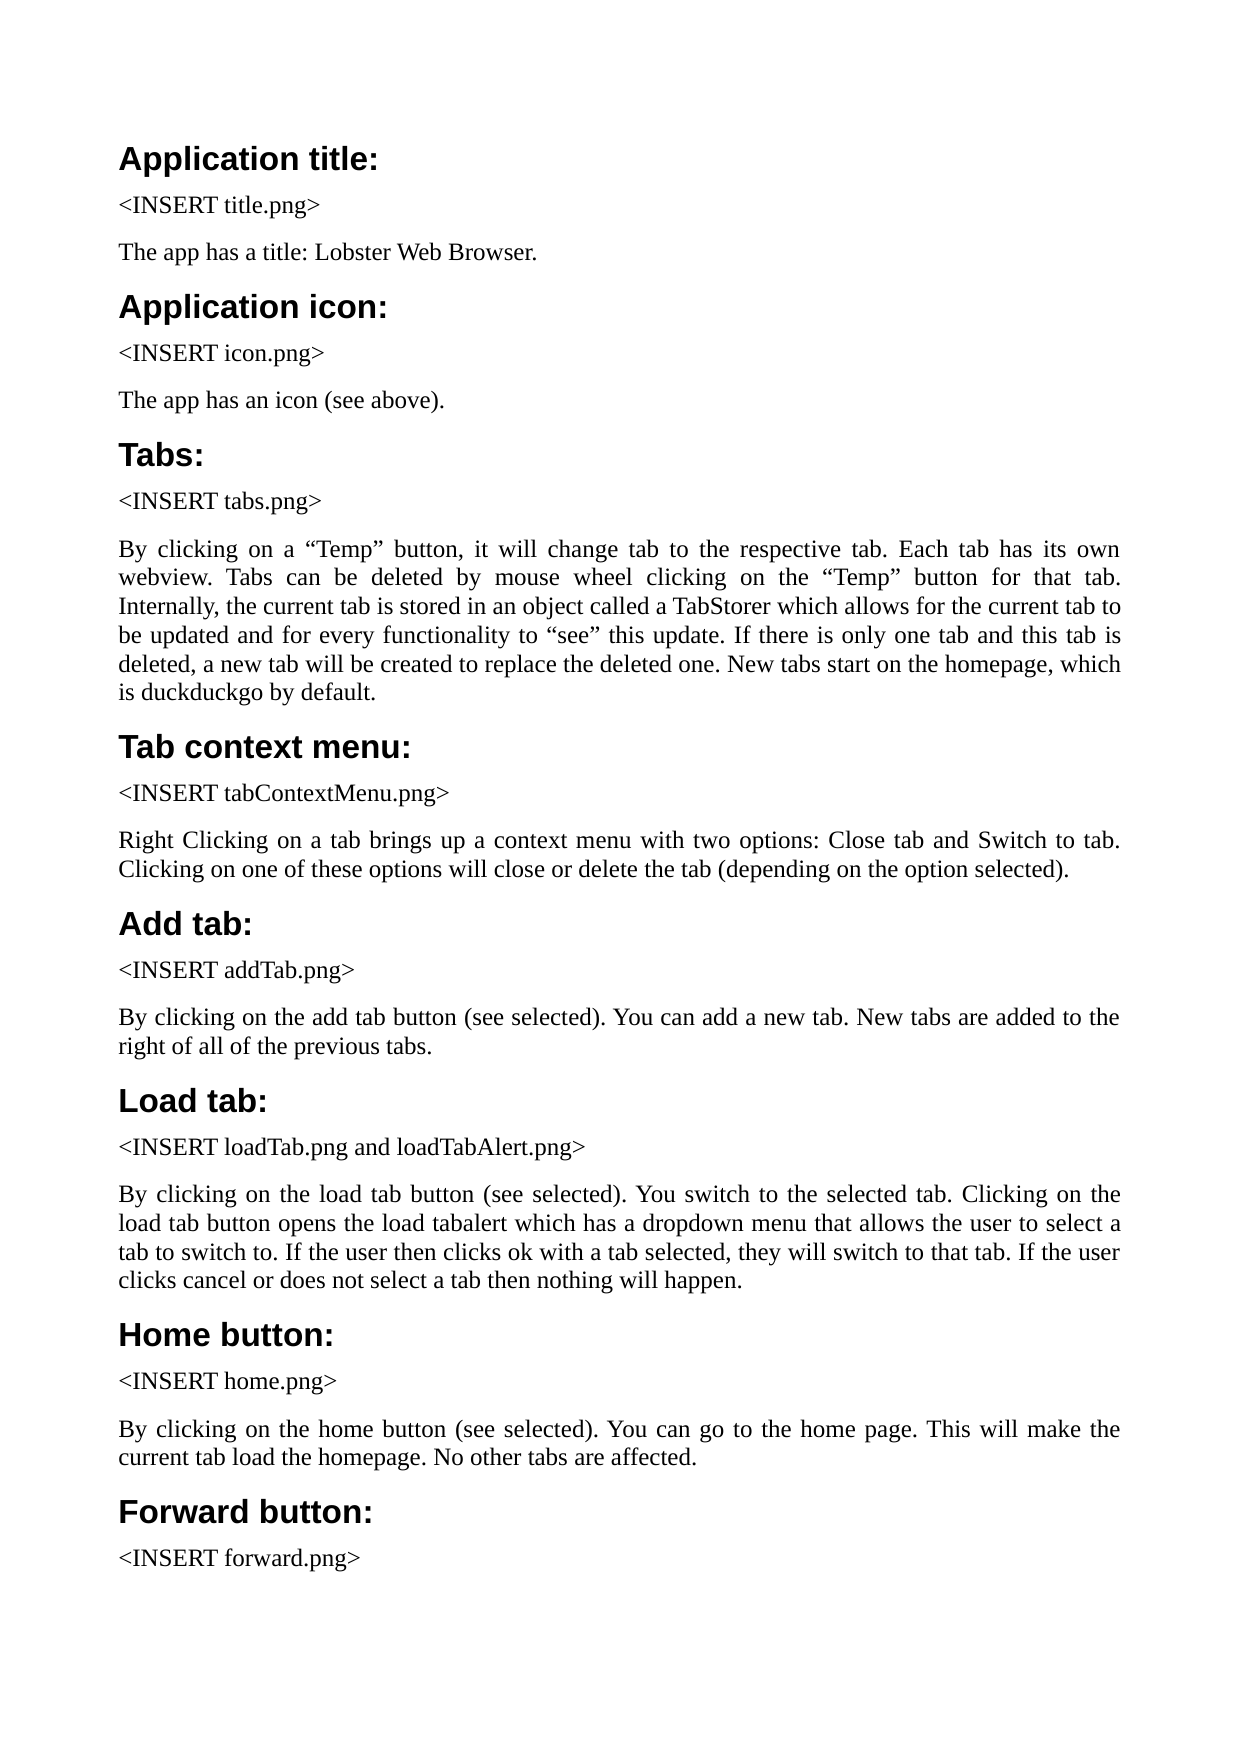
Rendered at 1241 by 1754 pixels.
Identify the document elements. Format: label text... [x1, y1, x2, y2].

text <INSERT tabContextMenu.png> [118, 778, 1122, 807]
text By clicking on the add tab button (see selected). You can add a new tab. New tabs are added to the right of all of the previous tabs. [118, 1002, 1122, 1060]
subtitle Application icon: [118, 287, 1122, 326]
text <INSERT tabs.png> [118, 486, 1122, 515]
text By clicking on the home button (see selected). You can go to the home page. This will make the current tab load the homepage. No other tabs are affected. [118, 1414, 1122, 1471]
text The app has a title: Lobster Web Browser. [118, 237, 1122, 266]
text <INSERT forward.png> [118, 1543, 1122, 1572]
subtitle Forward button: [118, 1492, 1122, 1531]
text The app has an icon (see above). [118, 386, 1122, 414]
text By clicking on a “Temp” button, it will change tab to the respective tab. Each tab has its own webview. Tabs can be deleted by mouse wheel clicking on the “Temp” button for that tab. Internally, the current tab is stored in an object called a TabStorer which allows for the current tab to be updated and for every functionality to “see” this update. If there is only one tab and this tab is deleted, a new tab will be created to replace the deleted one. New tabs start on the homepage, which is duckduckgo by default. [118, 534, 1122, 706]
text <INSERT home.png> [118, 1366, 1122, 1395]
text <INSERT title.png> [118, 190, 1122, 219]
subtitle Home button: [118, 1315, 1122, 1354]
text By clicking on the load tab button (see selected). You switch to the selected tab. Clicking on the load tab button opens the load tabalert which has a dropdown menu that allows the user to select a tab to switch to. If the user then clicks ok with a tab selected, they will switch to that tab. If the user clicks cancel or does not select a tab then nothing will happen. [118, 1179, 1122, 1294]
subtitle Add tab: [118, 904, 1122, 942]
subtitle Application title: [118, 139, 1122, 177]
subtitle Tabs: [118, 435, 1122, 474]
text Right Clicking on a tab brings up a context menu with two options: Close tab and Switch to tab. Clicking on one of these options will close or delete the tab (depending on the option selected). [118, 826, 1122, 883]
subtitle Tab context menu: [118, 727, 1122, 766]
text <INSERT addTab.png> [118, 955, 1122, 984]
text <INSERT loadTab.png and loadTabAlert.png> [118, 1132, 1122, 1161]
text <INSERT icon.png> [118, 338, 1122, 367]
subtitle Load tab: [118, 1081, 1122, 1119]
